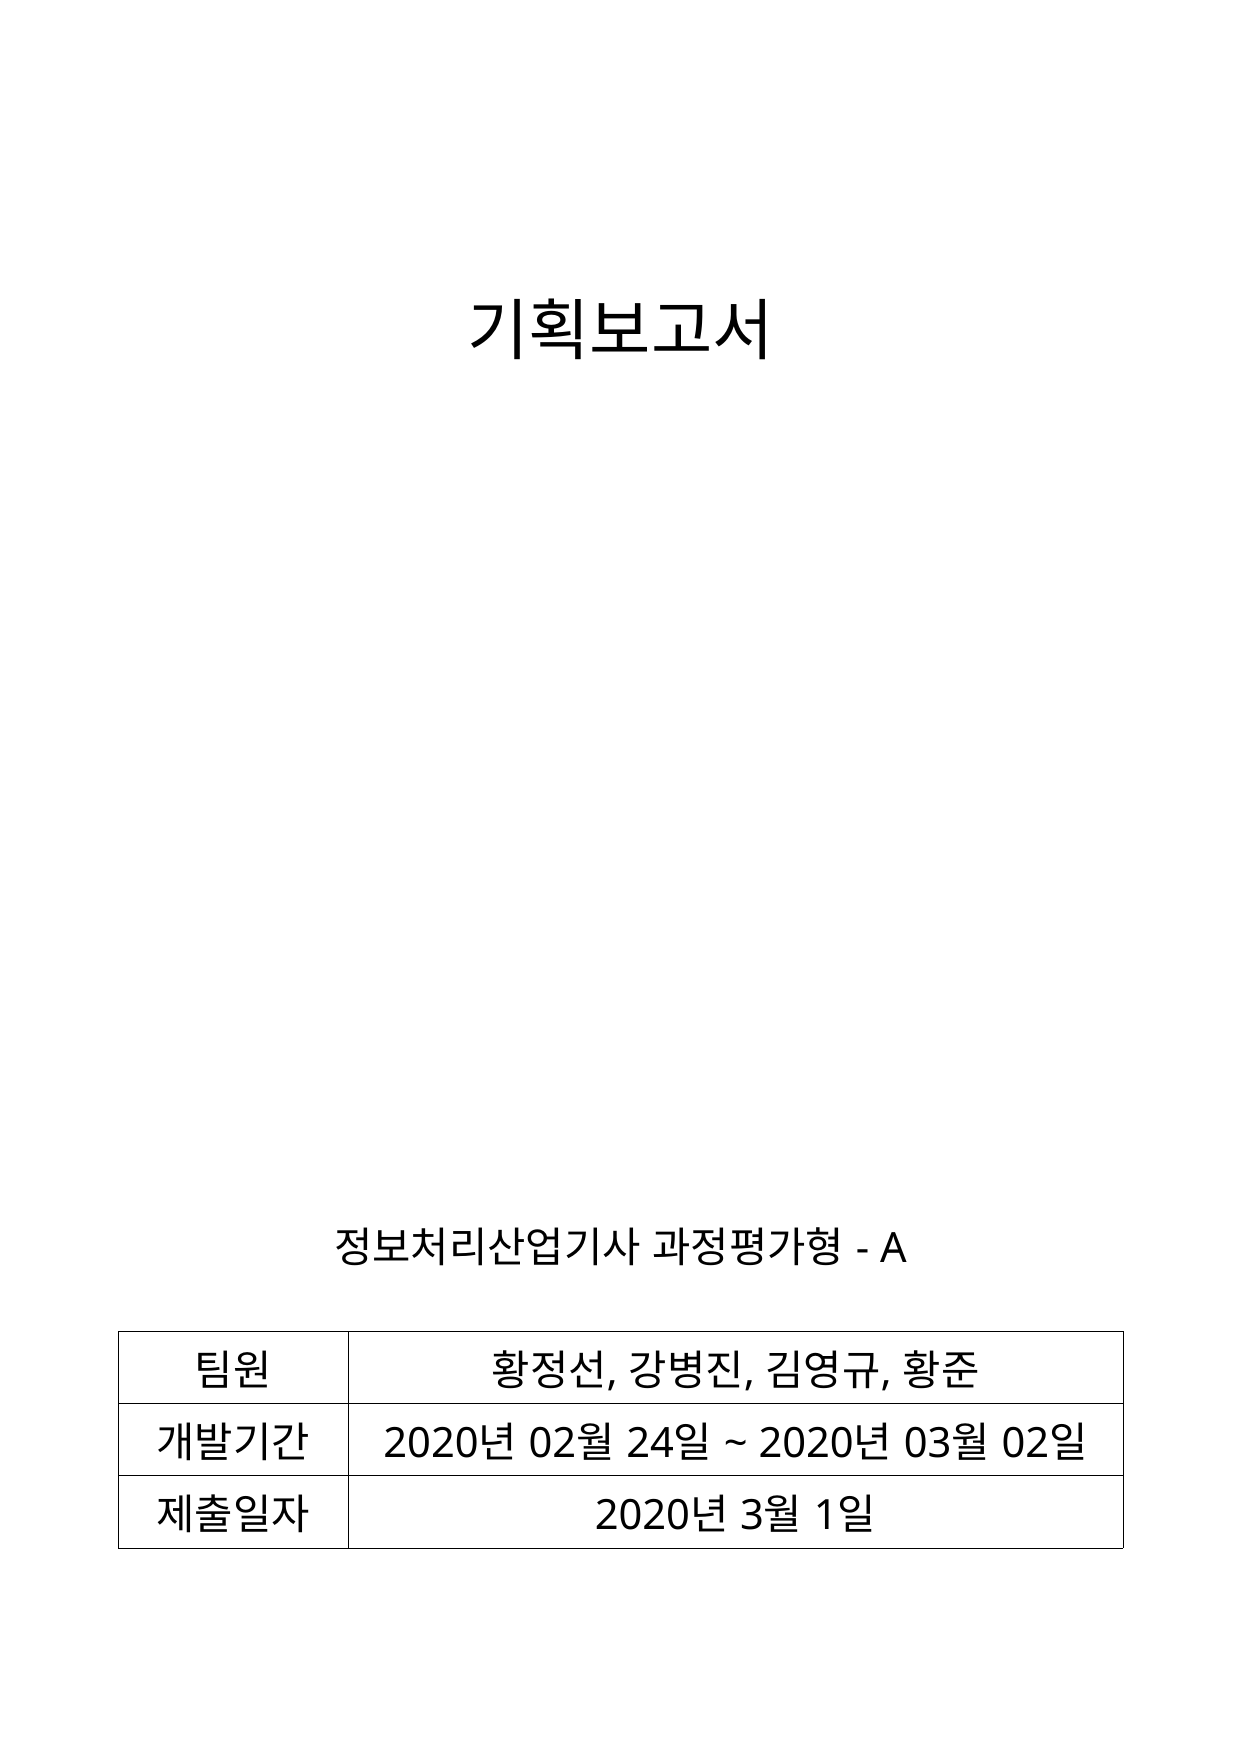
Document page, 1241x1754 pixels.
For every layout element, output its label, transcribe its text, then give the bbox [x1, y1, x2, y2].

text 기획보고서 [118, 277, 1122, 374]
table_cell 개발기간 [119, 1404, 348, 1475]
table_cell 2020년 3월 1일 [349, 1476, 1123, 1547]
table_header 팀원 [119, 1332, 348, 1403]
table_header 황정선, 강병진, 김영규, 황준 [349, 1332, 1123, 1403]
table_cell 제출일자 [119, 1476, 348, 1547]
table_cell 2020년 02월 24일 ~ 2020년 03월 02일 [349, 1404, 1123, 1475]
text 정보처리산업기사 과정평가형 - A [118, 1214, 1122, 1274]
